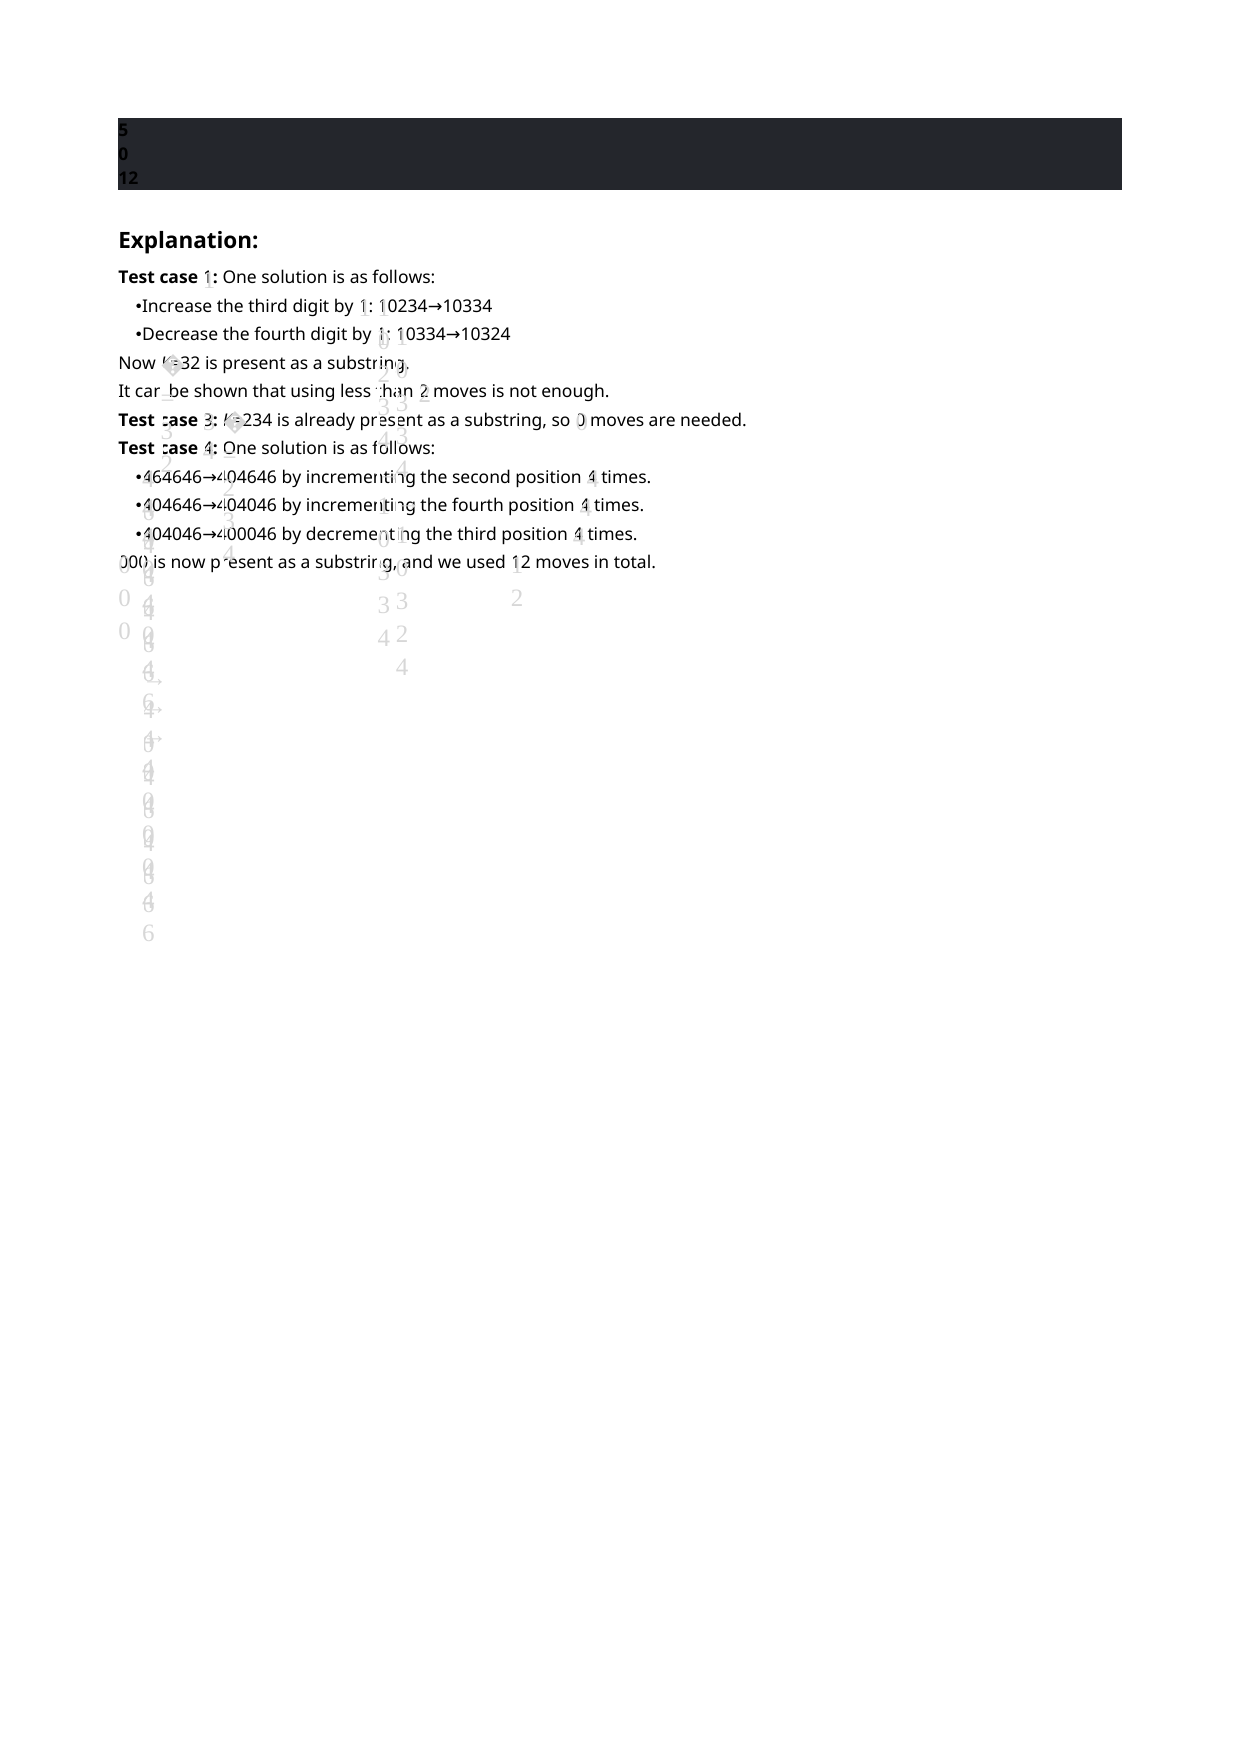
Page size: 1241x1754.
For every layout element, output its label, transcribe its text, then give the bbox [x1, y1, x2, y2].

list 464646→404646 by incrementing the second position 4 times. [144, 464, 222, 488]
text Now K=32 is present as a substring. It can be shown that using less than 2 moves is not enough. [398, 350, 1122, 403]
list 404046→400046 by decrementing the third position 4 times. [144, 522, 222, 545]
text Test case 4: One solution is as follows: [224, 436, 377, 460]
text 000 is now present as a substring, and we used 12 moves in total. [513, 550, 1122, 574]
list 404646→404046 by incrementing the fourth position 4 times. [398, 493, 579, 517]
text Now K=32 is present as a substring. It can be shown that using less than 2 moves is not enough. [163, 350, 377, 403]
list 404646→404046 by incrementing the fourth position 4 times. [224, 493, 377, 517]
text Test case 3: K=234 is already present as a substring, so 0 moves are needed. [398, 407, 575, 431]
text 000 is now present as a substring, and we used 12 moves in total. [398, 550, 511, 574]
subtitle Explanation: [118, 220, 1122, 255]
list 464646→404646 by incrementing the second position 4 times. [589, 464, 1122, 488]
list 404046→400046 by decrementing the third position 4 times. [575, 522, 1122, 545]
text Test case 3: K=234 is already present as a substring, so 0 moves are needed. [224, 407, 377, 431]
list 404646→404046 by incrementing the fourth position 4 times. [582, 493, 1122, 517]
text Test case 4: One solution is as follows: [163, 436, 203, 460]
list Decrease the fourth digit by 1: 10334→10324 [136, 322, 376, 346]
text 5 [118, 118, 1122, 142]
list 464646→404646 by incrementing the second position 4 times. [224, 464, 377, 488]
text Test case 1: One solution is as follows: [205, 265, 1122, 288]
list Decrease the fourth digit by 1: 10334→10324 [398, 322, 1122, 346]
list 404646→404046 by incrementing the fourth position 4 times. [144, 493, 222, 517]
list 404046→400046 by decrementing the third position 4 times. [398, 522, 573, 545]
text Test case 1: One solution is as follows: [118, 265, 203, 288]
text 000 is now present as a substring, and we used 12 moves in total. [144, 550, 377, 574]
text 12 [118, 166, 1122, 190]
text 0 [118, 142, 1122, 166]
text Test case 4: One solution is as follows: [118, 436, 160, 460]
text Test case 3: K=234 is already present as a substring, so 0 moves are needed. [578, 407, 1122, 431]
list Increase the third digit by 1: 10234→10334 [136, 293, 358, 317]
list 464646→404646 by incrementing the second position 4 times. [398, 464, 586, 488]
text Test case 4: One solution is as follows: [398, 436, 1122, 460]
text Now K=32 is present as a substring. It can be shown that using less than 2 moves is not enough. [118, 350, 160, 403]
list Increase the third digit by 1: 10234→10334 [380, 293, 1122, 317]
list 404046→400046 by decrementing the third position 4 times. [224, 522, 377, 545]
